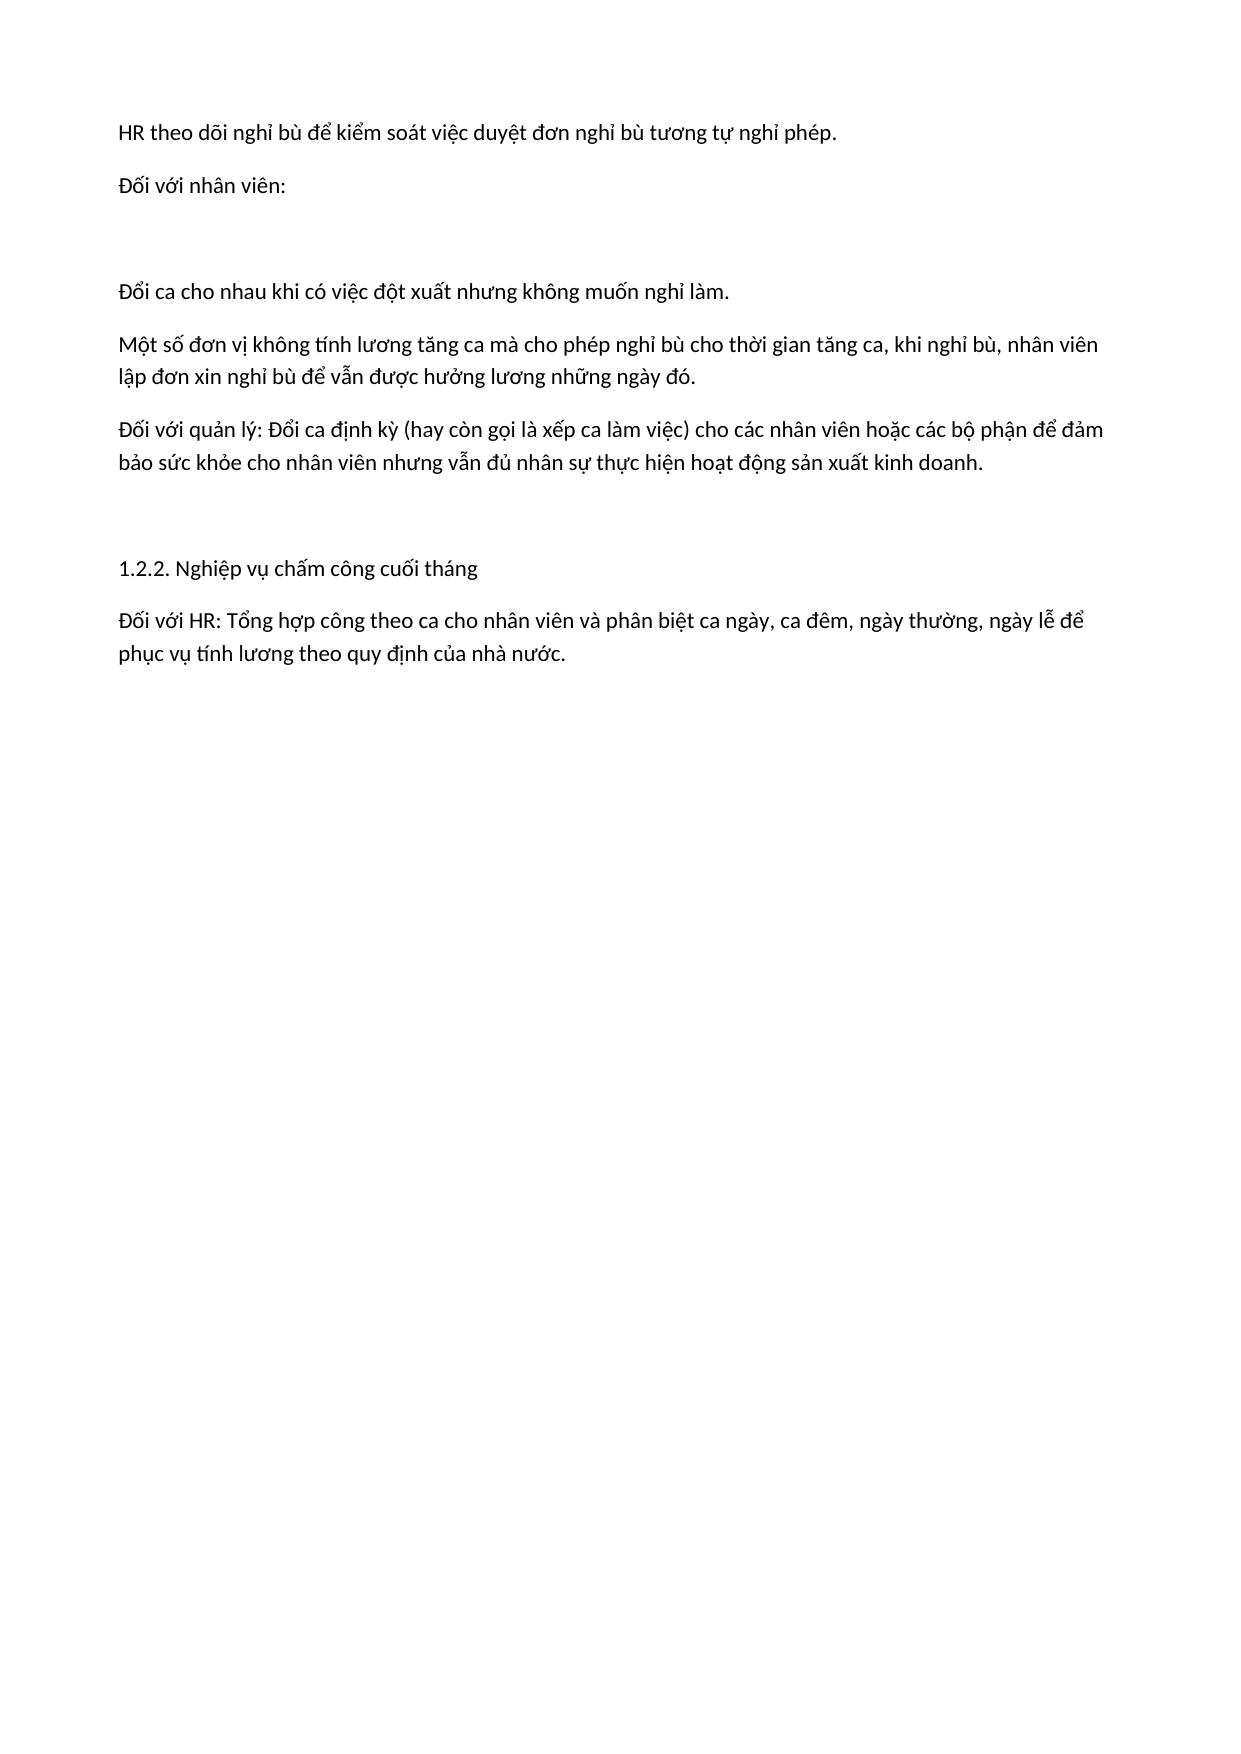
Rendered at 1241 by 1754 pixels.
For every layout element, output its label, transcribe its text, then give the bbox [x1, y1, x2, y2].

text Đổi ca cho nhau khi có việc đột xuất nhưng không muốn nghỉ làm. [118, 277, 1122, 305]
text 1.2.2. Nghiệp vụ chấm công cuối tháng [118, 554, 1122, 582]
text Đối với HR: Tổng hợp công theo ca cho nhân viên và phân biệt ca ngày, ca đêm, ngày thường, ngày lễ để phục vụ tính lương theo quy định của nhà nước. [118, 607, 1122, 667]
text Một số đơn vị không tính lương tăng ca mà cho phép nghỉ bù cho thời gian tăng ca, khi nghỉ bù, nhân viên lập đơn xin nghỉ bù để vẫn được hưởng lương những ngày đó. [118, 330, 1122, 390]
text Đối với quản lý: Đổi ca định kỳ (hay còn gọi là xếp ca làm việc) cho các nhân viên hoặc các bộ phận để đảm bảo sức khỏe cho nhân viên nhưng vẫn đủ nhân sự thực hiện hoạt động sản xuất kinh doanh. [118, 415, 1122, 476]
text Đối với nhân viên: [118, 171, 1122, 199]
text HR theo dõi nghỉ bù để kiểm soát việc duyệt đơn nghỉ bù tương tự nghỉ phép. [118, 118, 1122, 146]
